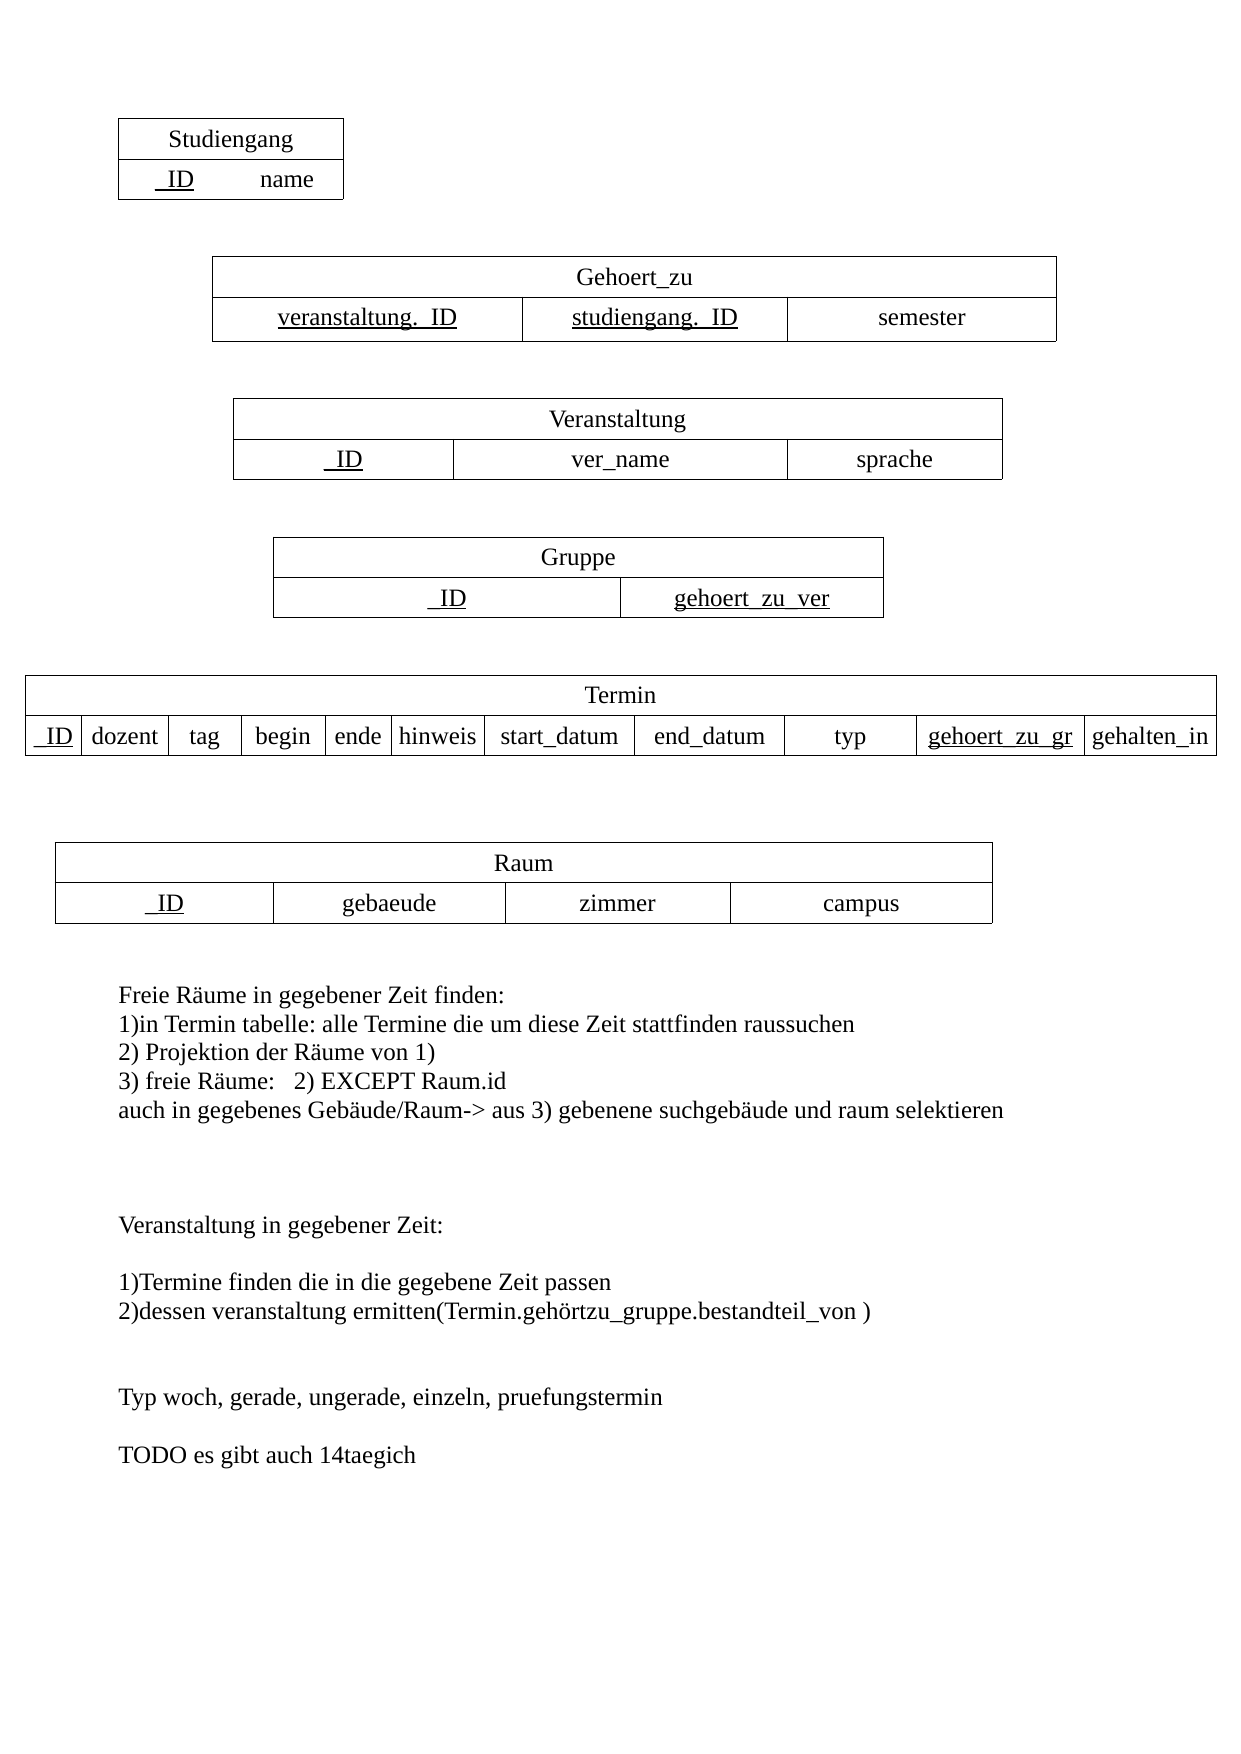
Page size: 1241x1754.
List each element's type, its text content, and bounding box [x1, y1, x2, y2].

table_cell _ID [119, 160, 231, 199]
table_cell _ID [26, 716, 81, 755]
table_cell _ID [234, 440, 453, 479]
text auch in gegebenes Gebäude/Raum-> aus 3) gebenene suchgebäude und raum selektieren [118, 1095, 1122, 1124]
table_cell ver_name [454, 440, 787, 479]
table_cell hinweis [392, 716, 484, 755]
table_cell tag [169, 716, 241, 755]
text 3) freie Räume: 2) EXCEPT Raum.id [118, 1066, 1122, 1095]
table_cell start_datum [485, 716, 634, 755]
text TODO es gibt auch 14taegich [118, 1440, 1122, 1469]
text 2) Projektion der Räume von 1) [118, 1037, 1122, 1066]
text Freie Räume in gegebener Zeit finden: [118, 980, 1122, 1009]
table_cell _ID [56, 883, 273, 922]
table_cell begin [242, 716, 325, 755]
text Typ woch, gerade, ungerade, einzeln, pruefungstermin [118, 1382, 1122, 1411]
table_cell semester [788, 298, 1056, 341]
table_cell campus [731, 883, 992, 922]
table_cell studiengang._ID [523, 298, 787, 341]
text Veranstaltung in gegebener Zeit: [118, 1210, 1122, 1239]
table_cell veranstaltung._ID [213, 298, 522, 341]
table_header Gruppe [274, 538, 883, 577]
table_cell end_datum [635, 716, 784, 755]
table_header Termin [26, 676, 1216, 715]
table_cell gehoert_zu_gr [917, 716, 1084, 755]
table_header Gehoert_zu [213, 257, 1056, 297]
table_cell sprache [788, 440, 1002, 479]
table_cell zimmer [506, 883, 730, 922]
table_header Veranstaltung [234, 399, 1002, 439]
table_header Raum [56, 843, 992, 882]
table_cell _ID [274, 578, 620, 617]
table_cell typ [785, 716, 916, 755]
text 1)Termine finden die in die gegebene Zeit passen [118, 1267, 1122, 1296]
table_cell ende [326, 716, 391, 755]
text 2)dessen veranstaltung ermitten(Termin.gehörtzu_gruppe.bestandteil_von ) [118, 1296, 1122, 1325]
table_cell dozent [82, 716, 168, 755]
text 1)in Termin tabelle: alle Termine die um diese Zeit stattfinden raussuchen [118, 1009, 1122, 1037]
table_cell gebaeude [274, 883, 505, 922]
table_header Studiengang [119, 119, 343, 158]
table_cell gehalten_in [1085, 716, 1216, 755]
table_cell gehoert_zu_ver [621, 578, 883, 617]
table_cell name [231, 160, 343, 199]
